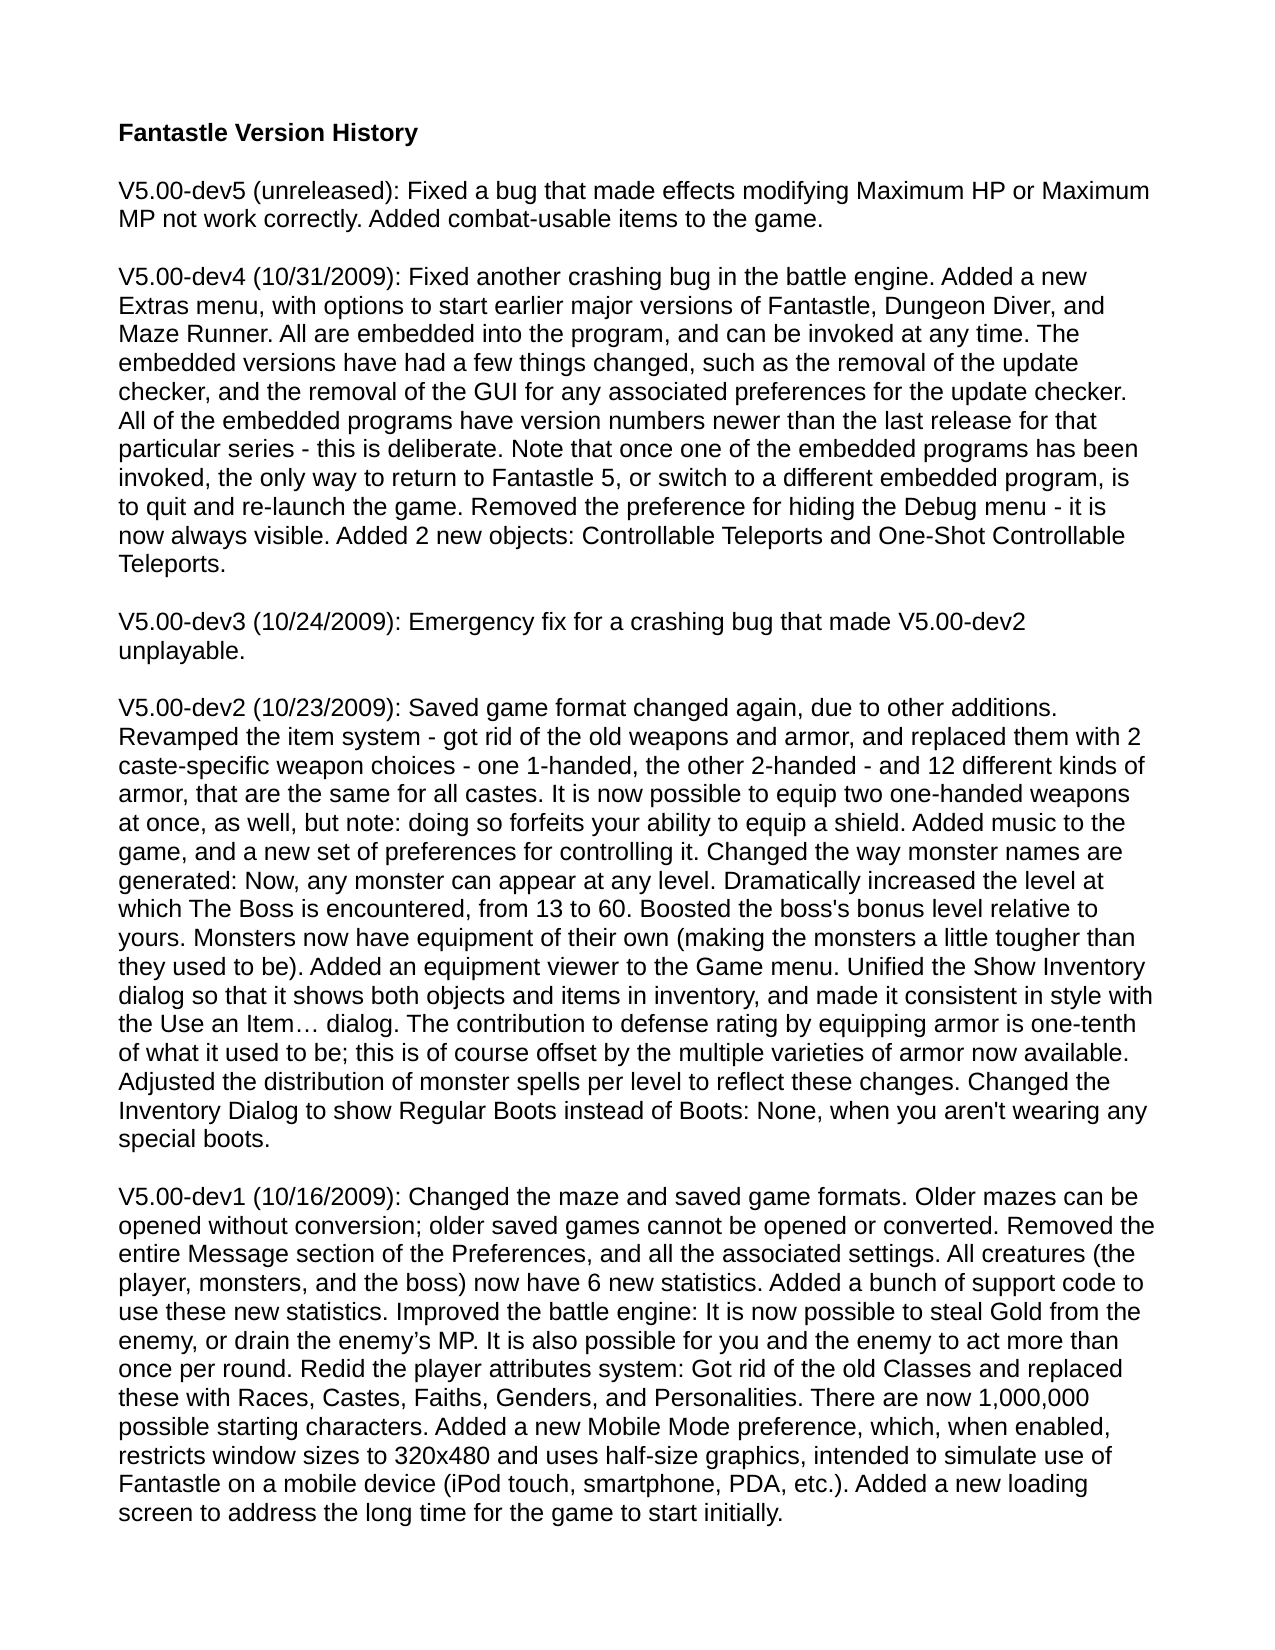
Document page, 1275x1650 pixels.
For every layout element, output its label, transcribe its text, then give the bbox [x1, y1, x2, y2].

text V5.00-dev3 (10/24/2009): Emergency fix for a crashing bug that made V5.00-dev2 unplayable. [118, 607, 1157, 664]
text Fantastle Version History [118, 118, 1157, 147]
text V5.00-dev1 (10/16/2009): Changed the maze and saved game formats. Older mazes can be opened without conversion; older saved games cannot be opened or converted. Removed the entire Message section of the Preferences, and all the associated settings. All creatures (the player, monsters, and the boss) now have 6 new statistics. Added a bunch of support code to use these new statistics. Improved the battle engine: It is now possible to steal Gold from the enemy, or drain the enemy’s MP. It is also possible for you and the enemy to act more than once per round. Redid the player attributes system: Got rid of the old Classes and replaced these with Races, Castes, Faiths, Genders, and Personalities. There are now 1,000,000 possible starting characters. Added a new Mobile Mode preference, which, when enabled, restricts window sizes to 320x480 and uses half-size graphics, intended to simulate use of Fantastle on a mobile device (iPod touch, smartphone, PDA, etc.). Added a new loading screen to address the long time for the game to start initially. [118, 1182, 1157, 1527]
text V5.00-dev5 (unreleased): Fixed a bug that made effects modifying Maximum HP or Maximum MP not work correctly. Added combat-usable items to the game. [118, 176, 1157, 233]
text V5.00-dev4 (10/31/2009): Fixed another crashing bug in the battle engine. Added a new Extras menu, with options to start earlier major versions of Fantastle, Dungeon Diver, and Maze Runner. All are embedded into the program, and can be invoked at any time. The embedded versions have had a few things changed, such as the removal of the update checker, and the removal of the GUI for any associated preferences for the update checker. All of the embedded programs have version numbers newer than the last release for that particular series - this is deliberate. Note that once one of the embedded programs has been invoked, the only way to return to Fantastle 5, or switch to a different embedded program, is to quit and re-launch the game. Removed the preference for hiding the Debug menu - it is now always visible. Added 2 new objects: Controllable Teleports and One-Shot Controllable Teleports. [118, 262, 1157, 578]
text V5.00-dev2 (10/23/2009): Saved game format changed again, due to other additions. Revamped the item system - got rid of the old weapons and armor, and replaced them with 2 caste-specific weapon choices - one 1-handed, the other 2-handed - and 12 different kinds of armor, that are the same for all castes. It is now possible to equip two one-handed weapons at once, as well, but note: doing so forfeits your ability to equip a shield. Added music to the game, and a new set of preferences for controlling it. Changed the way monster names are generated: Now, any monster can appear at any level. Dramatically increased the level at which The Boss is encountered, from 13 to 60. Boosted the boss's bonus level relative to yours. Monsters now have equipment of their own (making the monsters a little tougher than they used to be). Added an equipment viewer to the Game menu. Unified the Show Inventory dialog so that it shows both objects and items in inventory, and made it consistent in style with the Use an Item… dialog. The contribution to defense rating by equipping armor is one-tenth of what it used to be; this is of course offset by the multiple varieties of armor now available. Adjusted the distribution of monster spells per level to reflect these changes. Changed the Inventory Dialog to show Regular Boots instead of Boots: None, when you aren't wearing any special boots. [118, 693, 1157, 1153]
